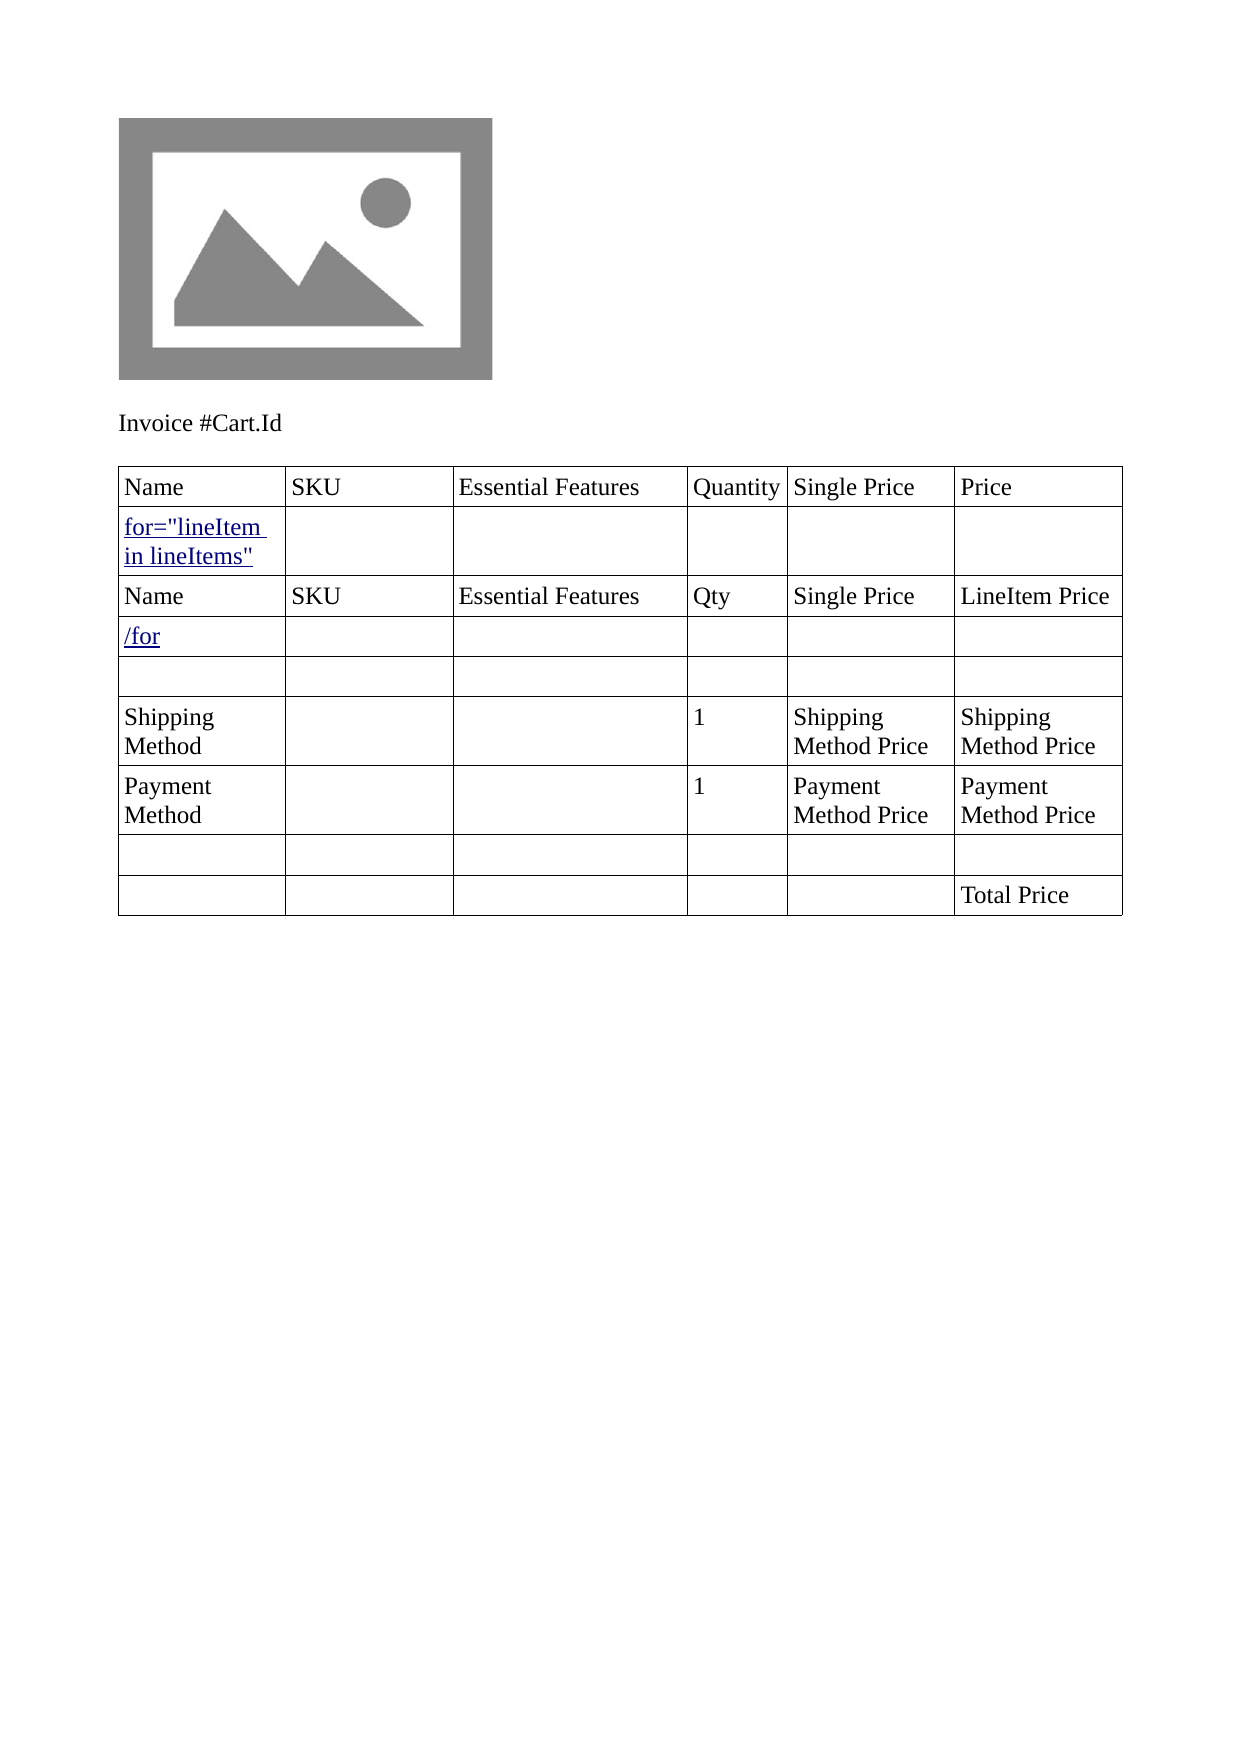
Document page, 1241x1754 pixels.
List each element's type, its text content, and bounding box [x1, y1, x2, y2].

table_cell [119, 657, 285, 696]
table_cell Payment Method Price [788, 766, 954, 834]
table_cell [454, 876, 687, 915]
table_header Quantity [688, 467, 787, 506]
table_cell [688, 657, 787, 696]
table_cell Single Price [788, 576, 954, 616]
table_cell [688, 876, 787, 915]
table_cell [788, 876, 954, 915]
table_cell [788, 507, 954, 575]
table_cell Shipping Method Price [955, 697, 1122, 765]
table_cell [454, 507, 687, 575]
table_cell [286, 766, 453, 834]
table_cell for="lineItem in lineItems" [119, 507, 285, 575]
table_cell [454, 657, 687, 696]
table_cell Essential Features [454, 576, 687, 616]
table_cell [119, 876, 285, 915]
table_cell [454, 617, 687, 656]
table_cell [955, 617, 1122, 656]
table_cell Payment Method Price [955, 766, 1122, 834]
table_cell [286, 507, 453, 575]
table_cell [454, 697, 687, 765]
table_header SKU [286, 467, 453, 506]
table_header Essential Features [454, 467, 687, 506]
table_cell [286, 835, 453, 874]
table_cell [286, 617, 453, 656]
table_cell SKU [286, 576, 453, 616]
table_cell [955, 507, 1122, 575]
table_cell /for [119, 617, 285, 656]
table_cell 1 [688, 766, 787, 834]
table_cell [788, 617, 954, 656]
table_cell Name [119, 576, 285, 616]
table_cell [688, 507, 787, 575]
table_cell [955, 835, 1122, 874]
table_cell Payment Method [119, 766, 285, 834]
table_cell [286, 697, 453, 765]
table_header Single Price [788, 467, 954, 506]
table_cell [119, 835, 285, 874]
table_cell [286, 657, 453, 696]
table_cell [955, 657, 1122, 696]
picture [118, 118, 493, 380]
table_header Price [955, 467, 1122, 506]
table_cell LineItem Price [955, 576, 1122, 616]
table_cell Qty [688, 576, 787, 616]
table_cell Shipping Method Price [788, 697, 954, 765]
table_cell [788, 835, 954, 874]
table_cell 1 [688, 697, 787, 765]
table_cell [454, 766, 687, 834]
table_header Name [119, 467, 285, 506]
table_cell [788, 657, 954, 696]
table_cell Shipping Method [119, 697, 285, 765]
table_cell [688, 617, 787, 656]
text Invoice #Cart.Id [118, 408, 1122, 437]
table_cell [286, 876, 453, 915]
table_cell [454, 835, 687, 874]
table_cell Total Price [955, 876, 1122, 915]
table_cell [688, 835, 787, 874]
